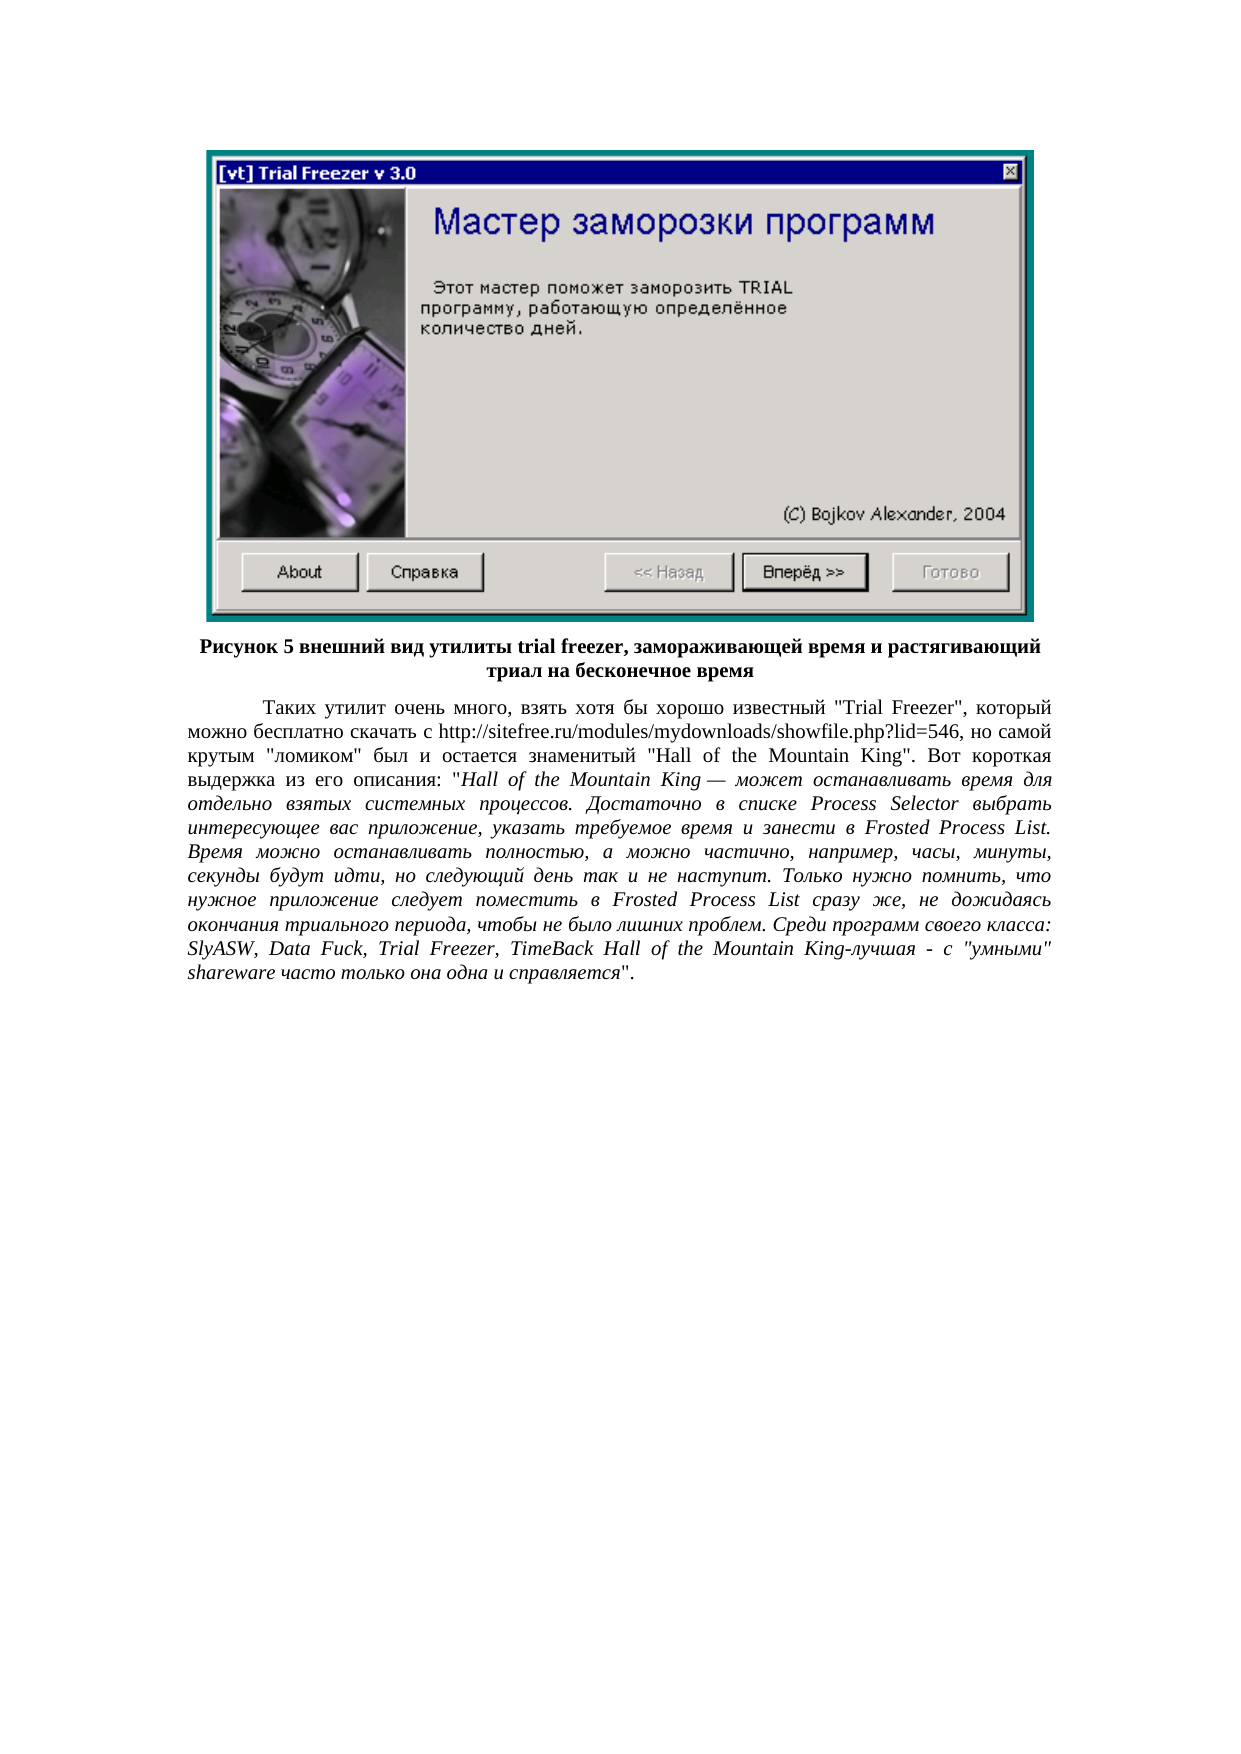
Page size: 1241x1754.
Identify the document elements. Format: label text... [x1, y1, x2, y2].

text Рисунок 5 внешний вид утилиты trial freezer, замораживающей время и растягивающий триал на бесконечное время [187, 634, 1053, 682]
picture [206, 150, 1034, 622]
text Таких утилит очень много, взять хотя бы хорошо известный "Trial Freezer", который можно бесплатно скачать с http://sitefree.ru/modules/mydownloads/showfile.php?lid=546, но самой крутым "ломиком" был и остается знаменитый "Hall of the Mountain King". Вот короткая выдержка из его описания: "Hall of the Mountain King — может останавливать время для отдельно взятых системных процессов. Достаточно в списке Process Selector выбрать интересующее вас приложение, указать требуемое время и занести в Frosted Process List. Время можно останавливать полностью, а можно частично, например, часы, минуты, секунды будут идти, но следующий день так и не наступит. Только нужно помнить, что нужное приложение следует поместить в Frosted Process List сразу же, не дожидаясь окончания триального периода, чтобы не было лишних проблем. Среди программ своего класса: SlyASW, Data Fuck, Trial Freezer, TimeBack Hall of the Mountain King-лучшая - с "умными" shareware часто только она одна и справляется". [187, 695, 1053, 984]
